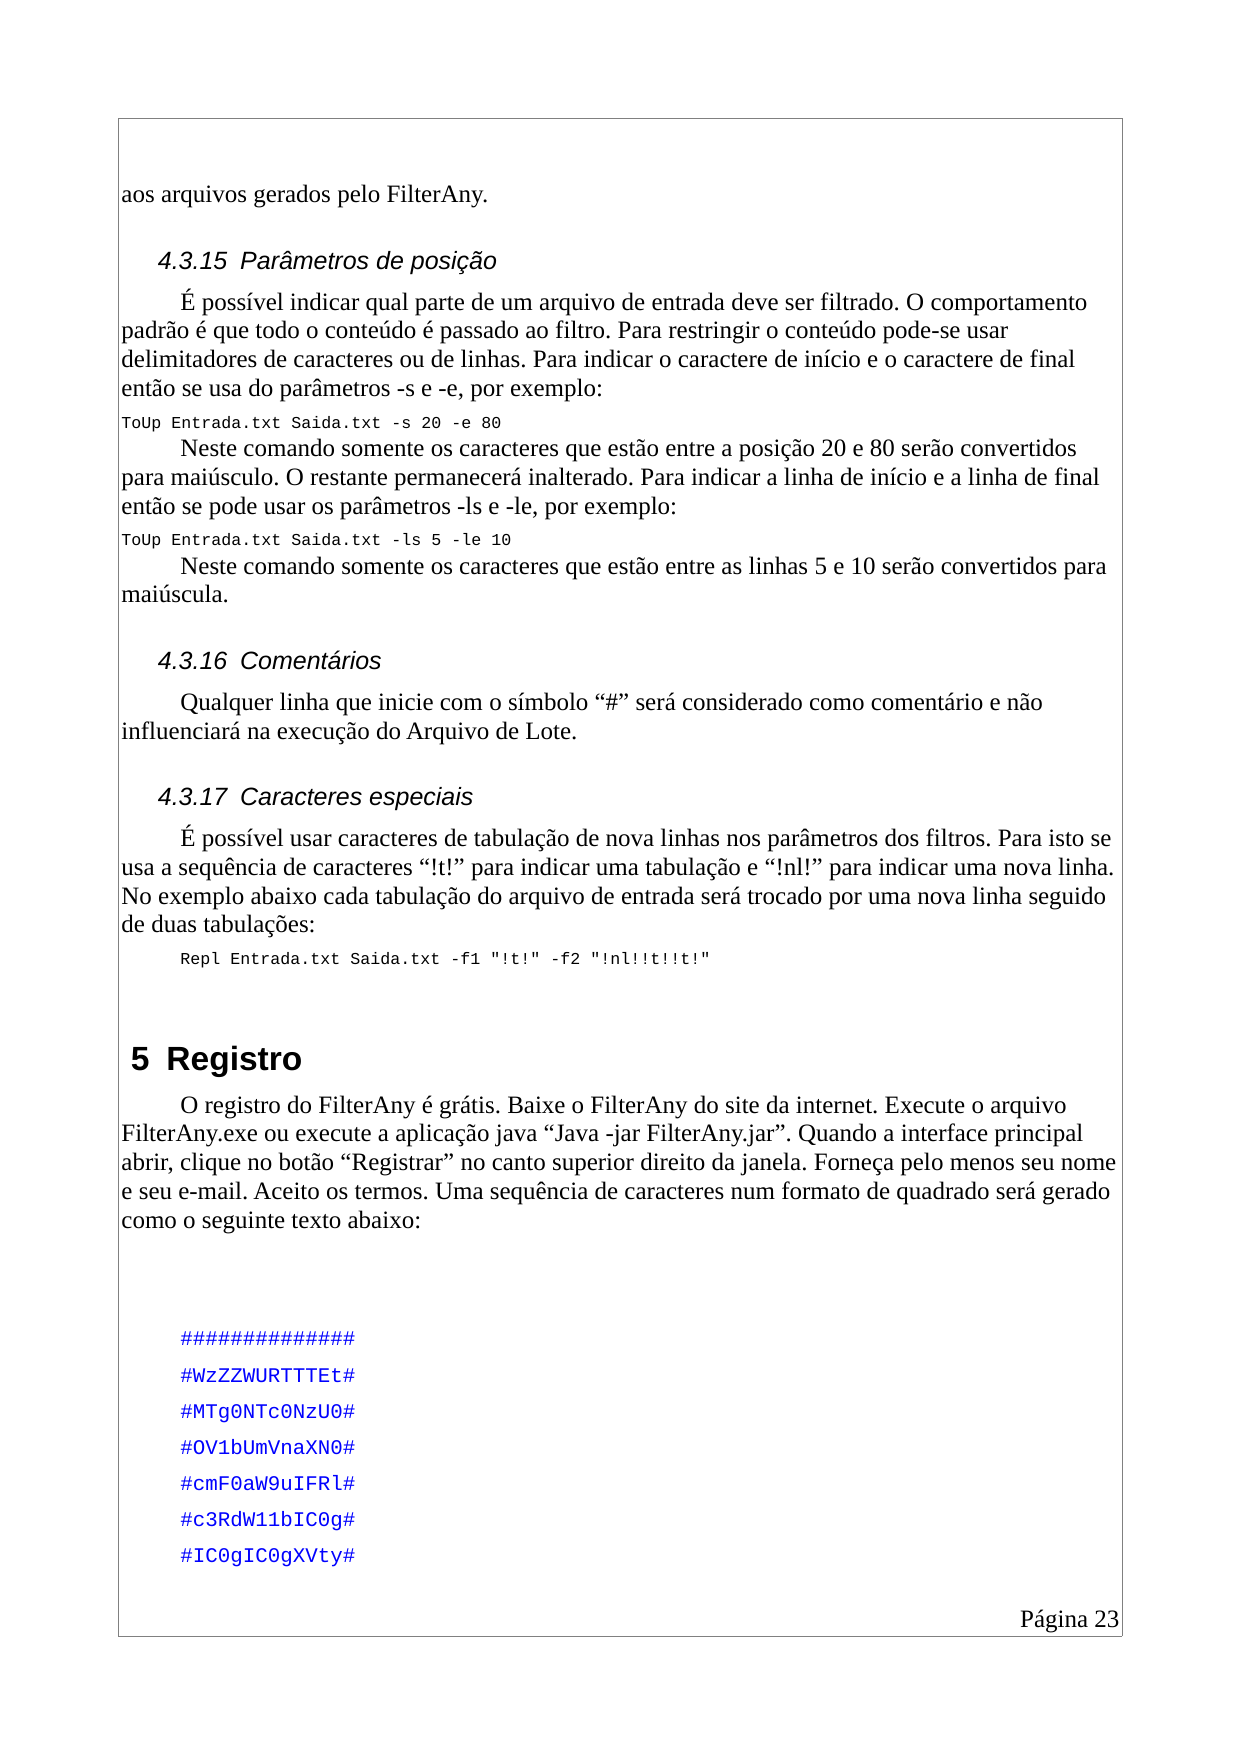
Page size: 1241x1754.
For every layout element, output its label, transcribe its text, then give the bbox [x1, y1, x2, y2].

text Repl Entrada.txt Saida.txt -f1 "!t!" -f2 "!nl!!t!!t!" [121, 951, 1119, 970]
text #OV1bUmVnaXN0# [121, 1437, 1119, 1461]
text Qualquer linha que inicie com o símbolo “#” será considerado como comentário e não influenciará na execução do Arquivo de Lote. [121, 687, 1119, 744]
text #IC0gIC0gXVty# [121, 1545, 1119, 1569]
text Neste comando somente os caracteres que estão entre a posição 20 e 80 serão convertidos para maiúsculo. O restante permanecerá inalterado. Para indicar a linha de início e a linha de final então se pode usar os parâmetros -ls e -le, por exemplo: [121, 433, 1119, 519]
subtitle Comentários [151, 646, 1119, 674]
text É possível usar caracteres de tabulação de nova linhas nos parâmetros dos filtros. Para isto se usa a sequência de caracteres “!t!” para indicar uma tabulação e “!nl!” para indicar uma nova linha. No exemplo abaixo cada tabulação do arquivo de entrada será trocado por uma nova linha seguido de duas tabulações: [121, 823, 1119, 938]
text #c3RdW11bIC0g# [121, 1509, 1119, 1533]
subtitle Registro [121, 1038, 1119, 1077]
text Neste comando somente os caracteres que estão entre as linhas 5 e 10 serão convertidos para maiúscula. [121, 551, 1119, 608]
text É possível indicar qual parte de um arquivo de entrada deve ser filtrado. O comportamento padrão é que todo o conteúdo é passado ao filtro. Para restringir o conteúdo pode-se usar delimitadores de caracteres ou de linhas. Para indicar o caractere de início e o caractere de final então se usa do parâmetros -s e -e, por exemplo: [121, 287, 1119, 402]
text ToUp Entrada.txt Saida.txt -ls 5 -le 10 [121, 532, 1119, 551]
text O registro do FilterAny é grátis. Baixe o FilterAny do site da internet. Execute o arquivo FilterAny.exe ou execute a aplicação java “Java -jar FilterAny.jar”. Quando a interface principal abrir, clique no botão “Registrar” no canto superior direito da janela. Forneça pelo menos seu nome e seu e-mail. Aceito os termos. Uma sequência de caracteres num formato de quadrado será gerado como o seguinte texto abaixo: [121, 1090, 1119, 1233]
text aos arquivos gerados pelo FilterAny. [121, 179, 1119, 208]
text ############## [121, 1328, 1119, 1352]
subtitle Parâmetros de posição [151, 246, 1119, 274]
text ToUp Entrada.txt Saida.txt -s 20 -e 80 [121, 414, 1119, 433]
subtitle Caracteres especiais [151, 782, 1119, 811]
text #cmF0aW9uIFRl# [121, 1473, 1119, 1497]
text #WzZZWURTTTEt# [121, 1364, 1119, 1388]
text #MTg0NTc0NzU0# [121, 1401, 1119, 1424]
